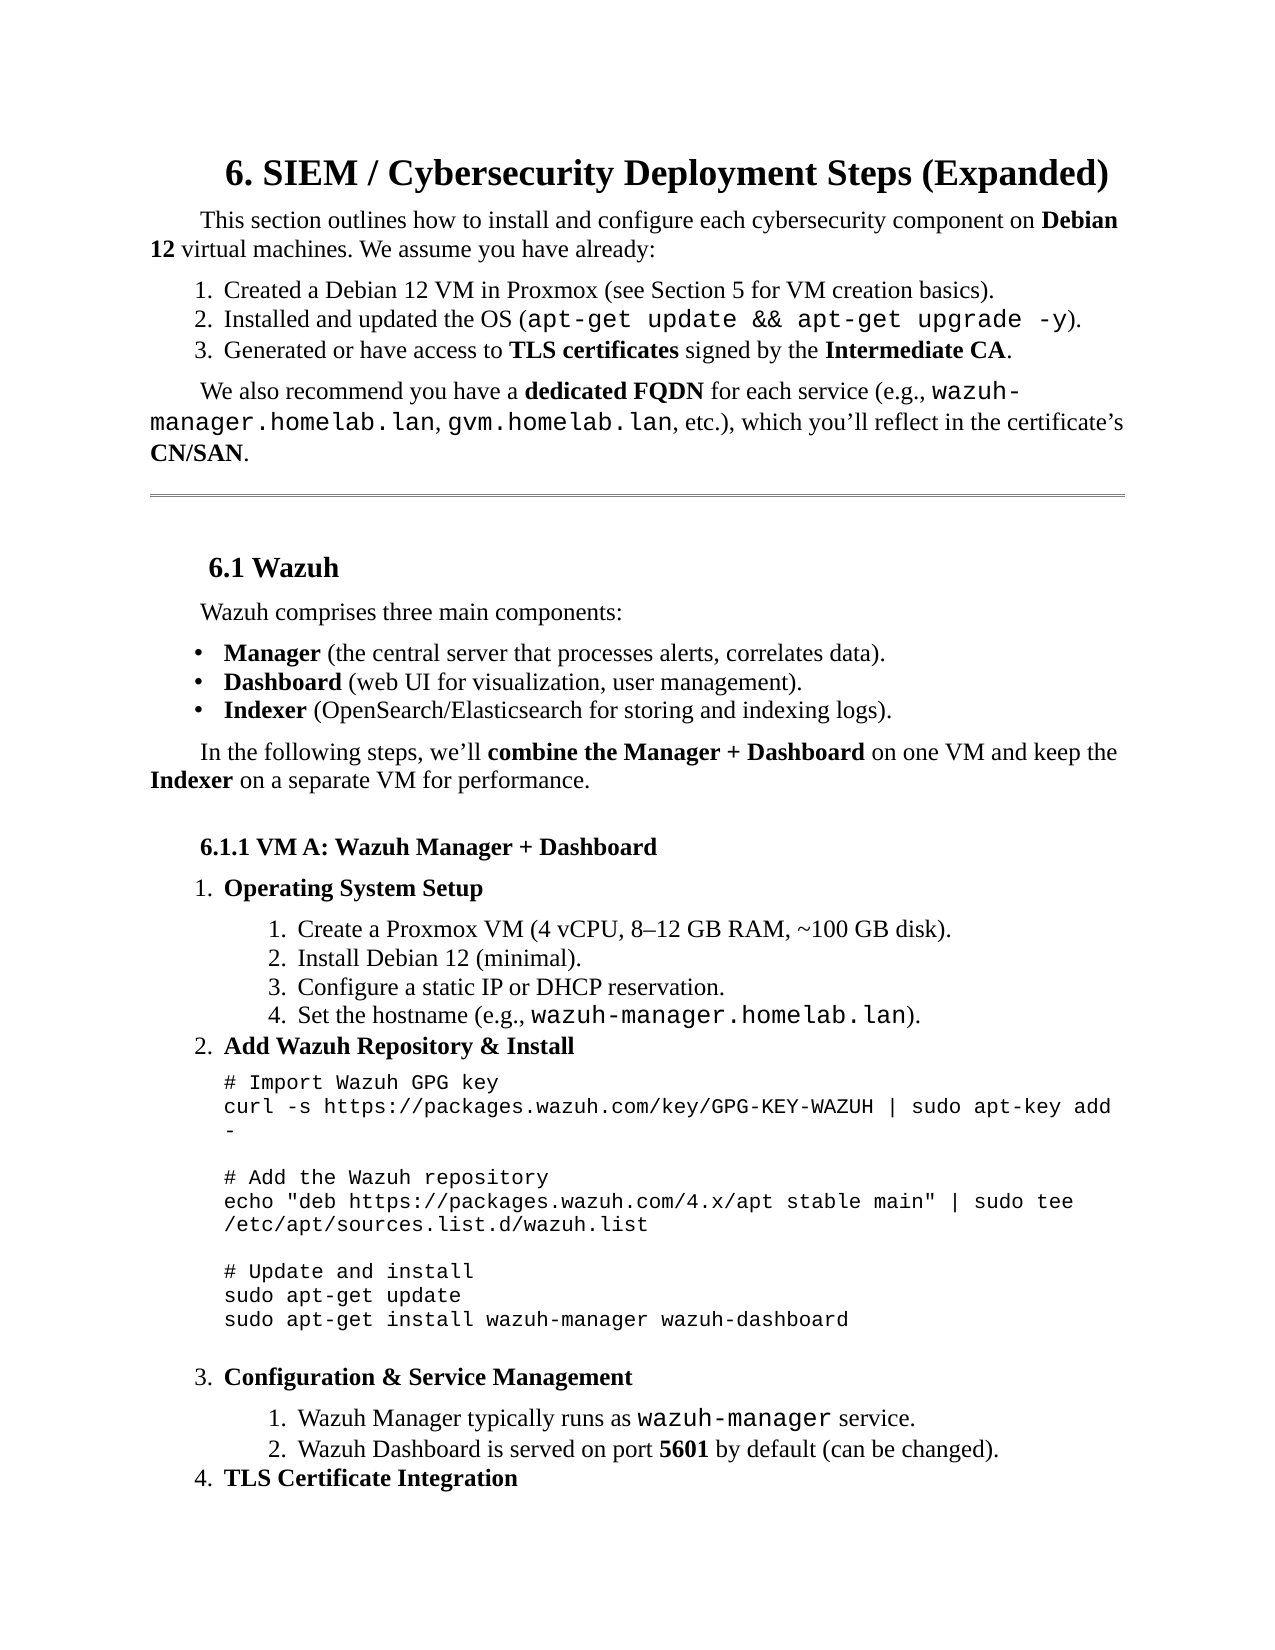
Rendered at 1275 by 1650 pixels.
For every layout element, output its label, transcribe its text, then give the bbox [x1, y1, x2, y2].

list echo "deb https://packages.wazuh.com/4.x/apt stable main" | sudo tee /etc/apt/sources.list.d/wazuh.list [194, 1191, 1125, 1238]
list Operating System Setup [194, 873, 1125, 902]
list Install Debian 12 (minimal). [268, 943, 1125, 972]
list Generated or have access to TLS certificates signed by the Intermediate CA. [194, 335, 1125, 364]
list sudo apt-get update [194, 1285, 1125, 1309]
list # Import Wazuh GPG key [194, 1072, 1125, 1096]
list Configure a static IP or DHCP reservation. [268, 972, 1125, 1000]
list # Add the Wazuh repository [194, 1167, 1125, 1191]
text In the following steps, we’ll combine the Manager + Dashboard on one VM and keep the Indexer on a separate VM for performance. [150, 737, 1125, 794]
text We also recommend you have a dedicated FQDN for each service (e.g., wazuh-manager.homelab.lan, gvm.homelab.lan, etc.), which you’ll reflect in the certificate’s CN/SAN. [150, 376, 1125, 467]
list sudo apt-get install wazuh-manager wazuh-dashboard [194, 1309, 1125, 1332]
list Wazuh Manager typically runs as wazuh-manager service. [268, 1403, 1125, 1434]
text This section outlines how to install and configure each cybersecurity component on Debian 12 virtual machines. We assume you have already: [150, 206, 1125, 263]
list Installed and updated the OS (apt-get update && apt-get upgrade -y). [194, 304, 1125, 335]
list TLS Certificate Integration [194, 1463, 1125, 1492]
list Add Wazuh Repository & Install [194, 1031, 1125, 1060]
list Create a Proxmox VM (4 vCPU, 8–12 GB RAM, ~100 GB disk). [268, 914, 1125, 943]
list curl -s https://packages.wazuh.com/key/GPG-KEY-WAZUH | sudo apt-key add - [194, 1096, 1125, 1143]
subtitle 6.1.1 VM A: Wazuh Manager + Dashboard [150, 832, 1125, 860]
list Manager (the central server that processes alerts, correlates data). [194, 638, 1125, 667]
list Configuration & Service Management [194, 1362, 1125, 1391]
list Dashboard (web UI for visualization, user management). [194, 667, 1125, 695]
text Wazuh comprises three main components: [150, 597, 1125, 625]
subtitle 6.1 Wazuh [150, 551, 1125, 584]
list Created a Debian 12 VM in Proxmox (see Section 5 for VM creation basics). [194, 276, 1125, 304]
list Wazuh Dashboard is served on port 5601 by default (can be changed). [268, 1434, 1125, 1463]
list Indexer (OpenSearch/Elasticsearch for storing and indexing logs). [194, 695, 1125, 724]
subtitle 6. SIEM / Cybersecurity Deployment Steps (Expanded) [150, 150, 1125, 193]
list Set the hostname (e.g., wazuh-manager.homelab.lan). [268, 1000, 1125, 1031]
list # Update and install [194, 1262, 1125, 1285]
